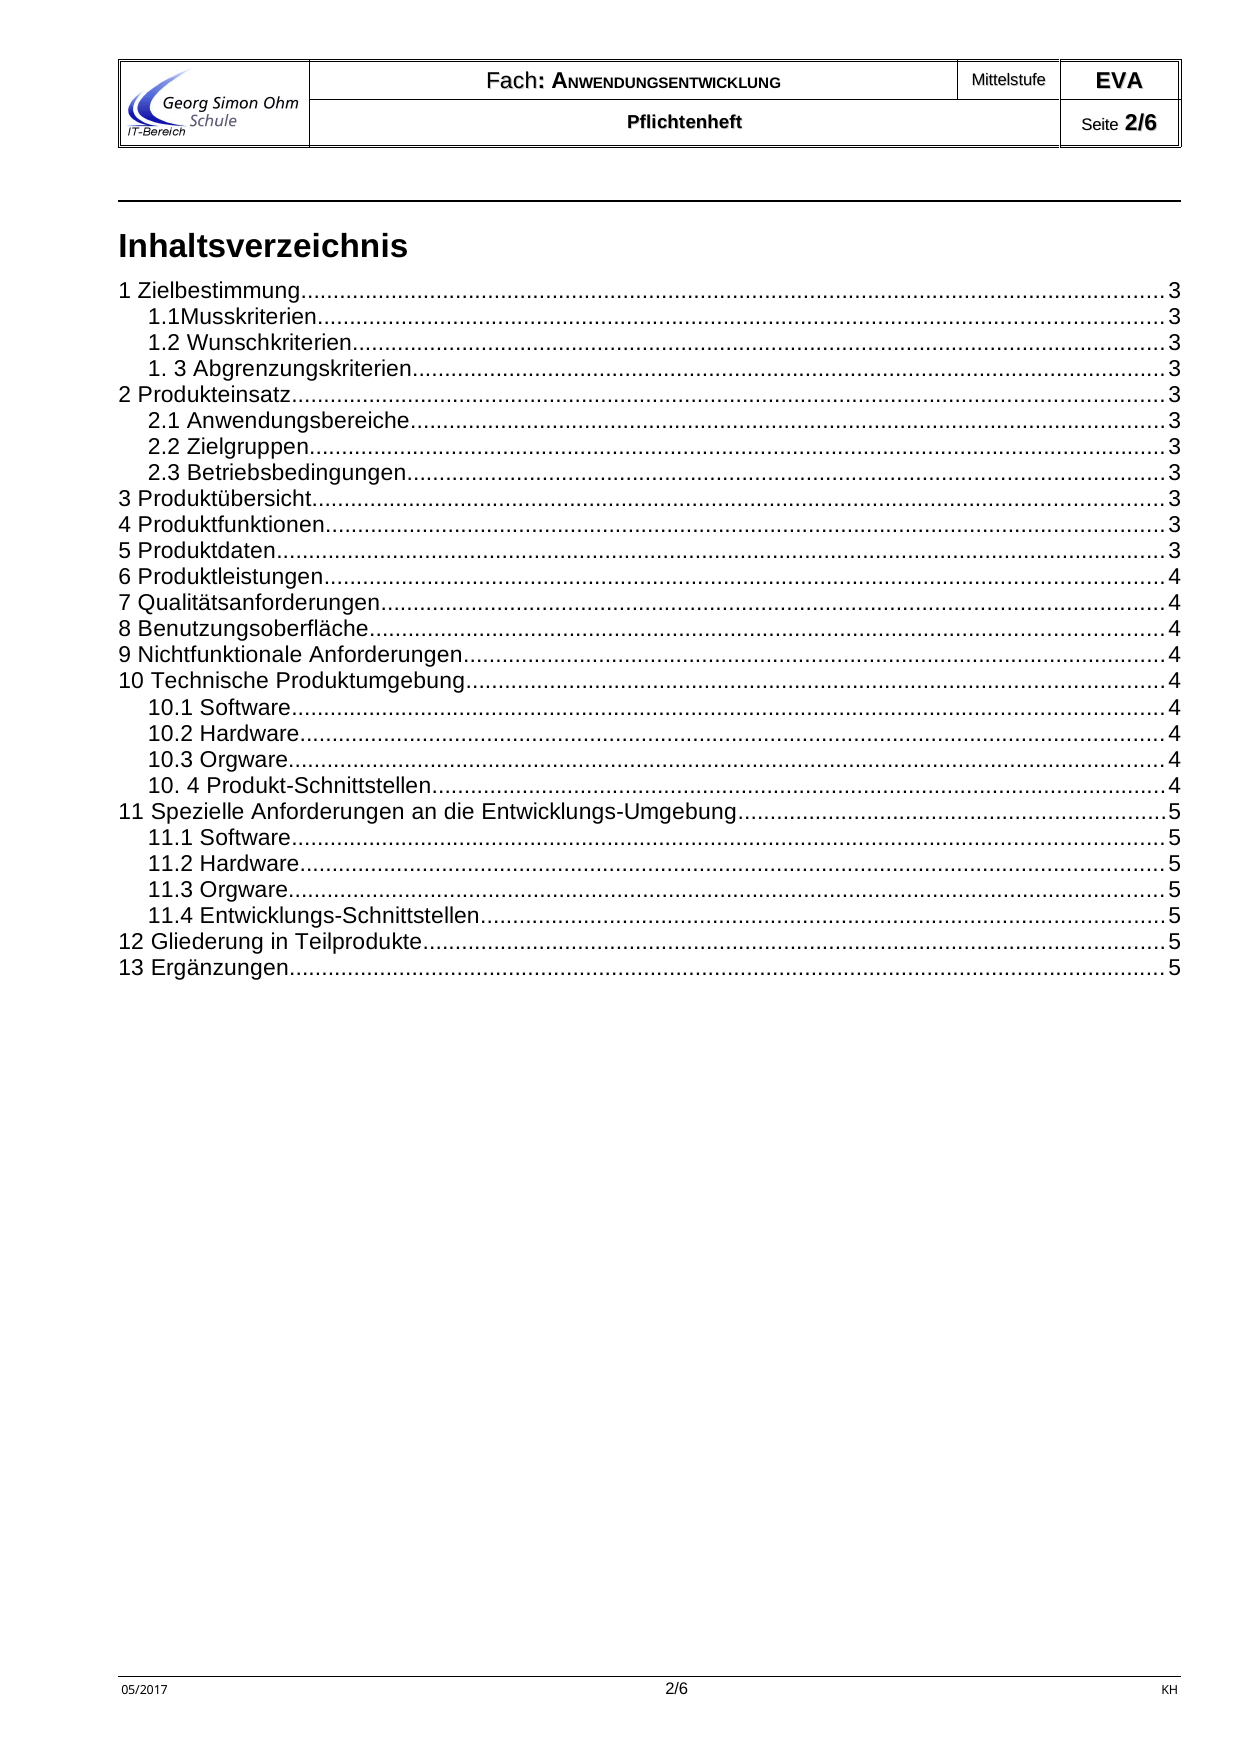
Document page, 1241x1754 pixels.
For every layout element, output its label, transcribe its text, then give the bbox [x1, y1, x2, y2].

text 1. 3 Abgrenzungskriterien 3 [148, 355, 1181, 381]
text 11.2 Hardware 5 [148, 850, 1181, 876]
text 12 Gliederung in Teilprodukte 5 [118, 928, 1181, 954]
text 11.3 Orgware 5 [148, 876, 1181, 902]
text 13 Ergänzungen 5 [118, 954, 1181, 980]
text 11.1 Software 5 [148, 824, 1181, 850]
text 8 Benutzungsoberfläche 4 [118, 616, 1181, 642]
text 5 Produktdaten 3 [118, 538, 1181, 564]
text 2.1 Anwendungsbereiche 3 [148, 407, 1181, 433]
text 7 Qualitätsanforderungen 4 [118, 590, 1181, 616]
text 2 Produkteinsatz 3 [118, 381, 1181, 407]
subtitle Inhaltsverzeichnis [118, 227, 1181, 265]
text 11 Spezielle Anforderungen an die Entwicklungs-Umgebung 5 [118, 798, 1181, 824]
text 1.2 Wunschkriterien 3 [148, 329, 1181, 355]
text 10. 4 Produkt-Schnittstellen 4 [148, 772, 1181, 798]
text 4 Produktfunktionen 3 [118, 512, 1181, 538]
text 3 Produktübersicht 3 [118, 486, 1181, 512]
picture [126, 67, 304, 140]
text 2.2 Zielgruppen 3 [148, 433, 1181, 459]
text 6 Produktleistungen 4 [118, 564, 1181, 590]
text 10 Technische Produktumgebung 4 [118, 668, 1181, 694]
text 10.1 Software 4 [148, 694, 1181, 720]
text 1 Zielbestimmung 3 [118, 277, 1181, 303]
text 2.3 Betriebsbedingungen 3 [148, 459, 1181, 486]
text 1.1Musskriterien 3 [148, 303, 1181, 329]
text 11.4 Entwicklungs-Schnittstellen 5 [148, 902, 1181, 928]
text 10.3 Orgware 4 [148, 746, 1181, 772]
text 9 Nichtfunktionale Anforderungen 4 [118, 642, 1181, 668]
text 10.2 Hardware 4 [148, 720, 1181, 746]
